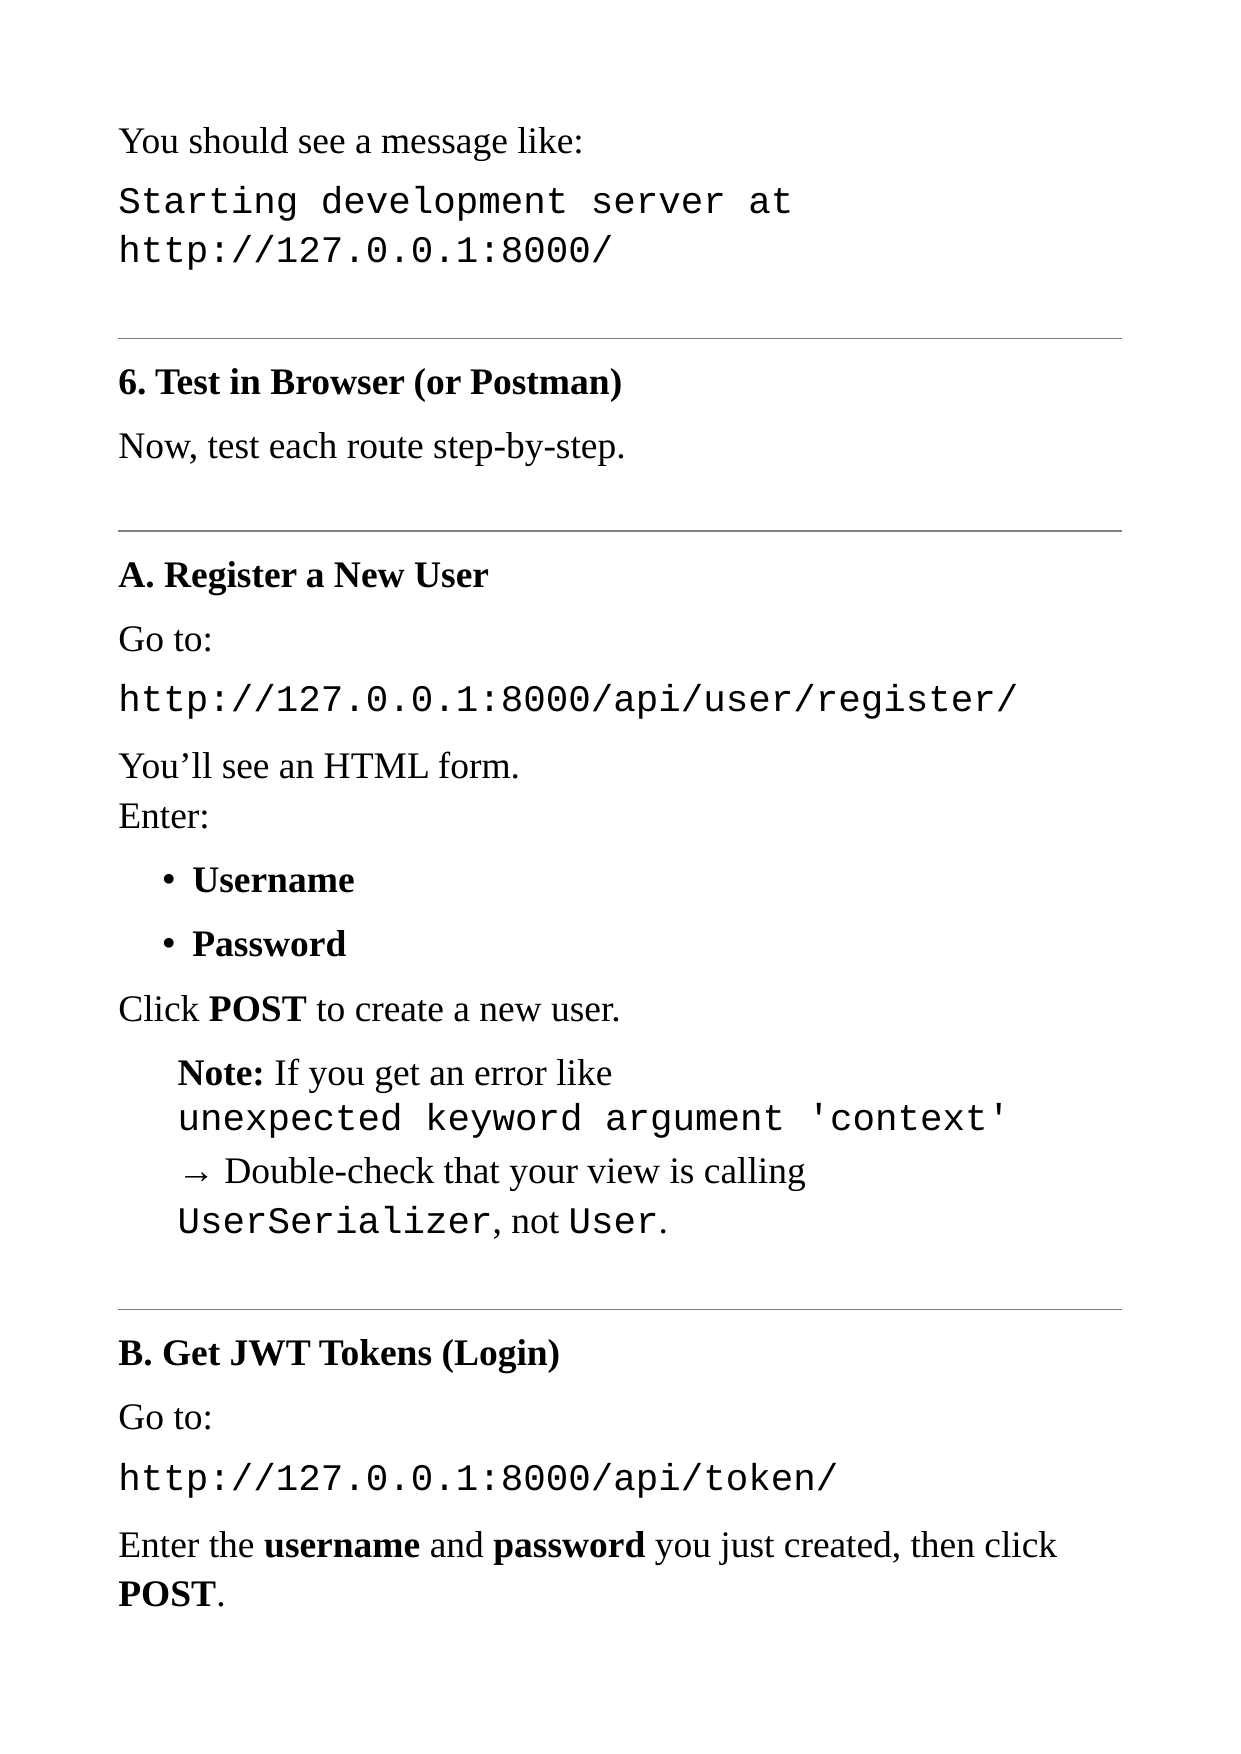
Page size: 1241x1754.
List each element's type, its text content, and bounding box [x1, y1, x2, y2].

text Enter the username and password you just created, then click POST. [118, 1522, 1122, 1615]
list Password [162, 922, 1122, 965]
text Starting development server at http://127.0.0.1:8000/ [118, 182, 1122, 274]
text http://127.0.0.1:8000/api/user/register/ [118, 680, 1122, 723]
text You’ll see an HTML form. Enter: [118, 744, 1122, 837]
text Click POST to create a new user. [118, 986, 1122, 1029]
text Now, test each route step-by-step. [118, 423, 1122, 466]
subtitle 6. Test in Browser (or Postman) [118, 359, 1122, 402]
text Note: If you get an error like unexpected keyword argument 'context' → Double-check that your view is calling UserSerializer, not User. [177, 1050, 1063, 1244]
text http://127.0.0.1:8000/api/token/ [118, 1459, 1122, 1501]
subtitle B. Get JWT Tokens (Login) [118, 1330, 1122, 1373]
text You should see a message like: [118, 118, 1122, 161]
subtitle A. Register a New User [118, 552, 1122, 595]
list Username [162, 858, 1122, 901]
text Go to: [118, 1394, 1122, 1438]
text Go to: [118, 616, 1122, 659]
